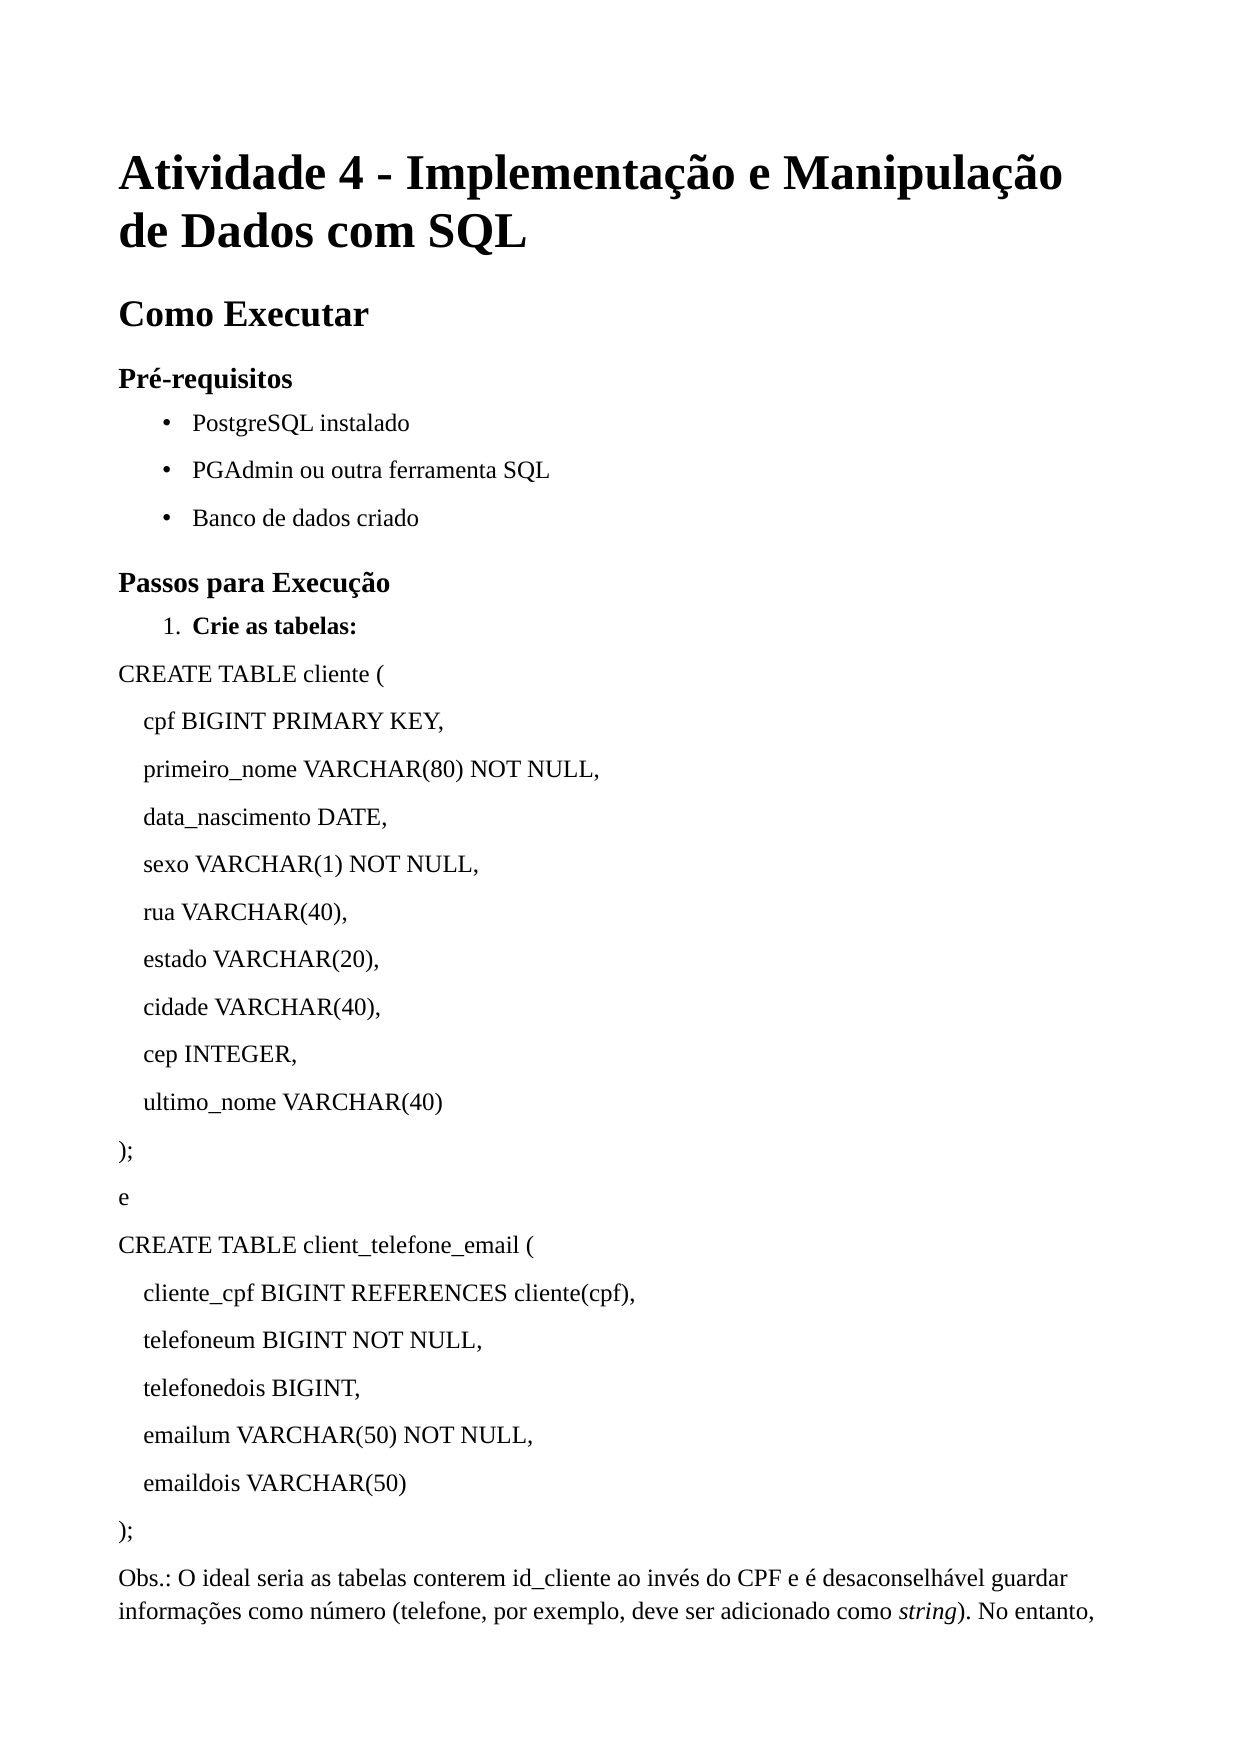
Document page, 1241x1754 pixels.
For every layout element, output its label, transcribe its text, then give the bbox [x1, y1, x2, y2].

text telefonedois BIGINT, [118, 1373, 1122, 1402]
list Crie as tabelas: [162, 611, 1122, 640]
text CREATE TABLE cliente ( [118, 659, 1122, 687]
text cep INTEGER, [118, 1039, 1122, 1068]
text ); [118, 1135, 1122, 1163]
list PGAdmin ou outra ferramenta SQL [162, 455, 1122, 484]
subtitle Pré-requisitos [118, 362, 1122, 395]
text emaildois VARCHAR(50) [118, 1468, 1122, 1497]
text cidade VARCHAR(40), [118, 992, 1122, 1021]
text e [118, 1182, 1122, 1211]
subtitle Passos para Execução [118, 565, 1122, 599]
text rua VARCHAR(40), [118, 897, 1122, 926]
text Obs.: O ideal seria as tabelas conterem id_cliente ao invés do CPF e é desaconselhável guardar informações como número (telefone, por exemplo, deve ser adicionado como string). No entanto, [118, 1563, 1122, 1625]
text sexo VARCHAR(1) NOT NULL, [118, 849, 1122, 878]
text CREATE TABLE client_telefone_email ( [118, 1230, 1122, 1259]
text emailum VARCHAR(50) NOT NULL, [118, 1420, 1122, 1449]
list Banco de dados criado [162, 503, 1122, 532]
text ultimo_nome VARCHAR(40) [118, 1087, 1122, 1116]
text cpf BIGINT PRIMARY KEY, [118, 706, 1122, 735]
text estado VARCHAR(20), [118, 944, 1122, 973]
text ); [118, 1516, 1122, 1544]
subtitle Como Executar [118, 291, 1122, 334]
subtitle Atividade 4 - Implementação e Manipulação de Dados com SQL [118, 143, 1122, 258]
text primeiro_nome VARCHAR(80) NOT NULL, [118, 754, 1122, 783]
text cliente_cpf BIGINT REFERENCES cliente(cpf), [118, 1278, 1122, 1306]
text data_nascimento DATE, [118, 802, 1122, 830]
list PostgreSQL instalado [162, 408, 1122, 436]
text telefoneum BIGINT NOT NULL, [118, 1325, 1122, 1354]
